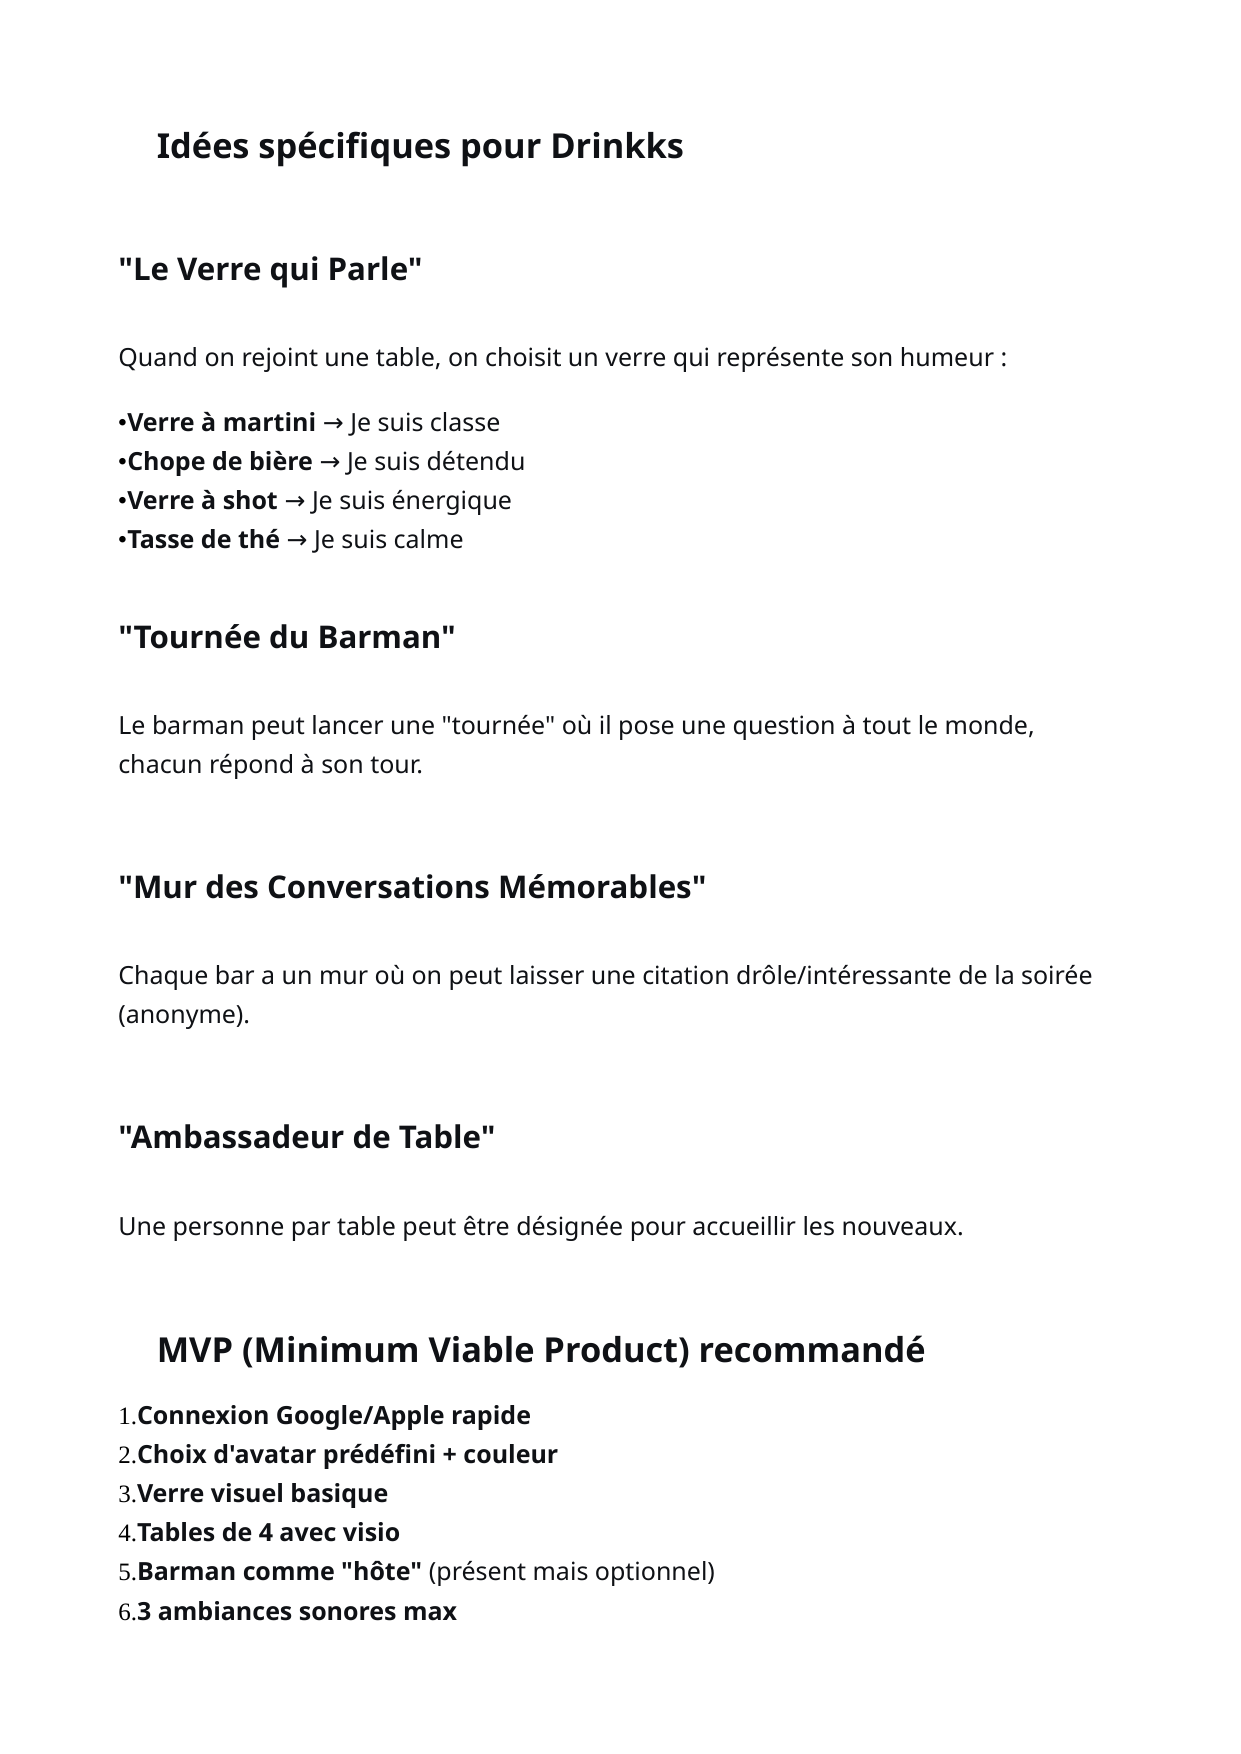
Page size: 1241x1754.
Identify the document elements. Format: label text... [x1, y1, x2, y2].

list Connexion Google/Apple rapide [118, 1397, 1122, 1431]
subtitle 💡 Idées spécifiques pour Drinkks [118, 118, 1122, 168]
list Chope de bière → Je suis détendu [118, 443, 1122, 477]
list Verre visuel basique [118, 1476, 1122, 1510]
subtitle "Le Verre qui Parle" [118, 243, 1122, 290]
list Barman comme "hôte" (présent mais optionnel) [118, 1554, 1122, 1588]
text Le barman peut lancer une "tournée" où il pose une question à tout le monde, chacun répond à son tour. [118, 708, 1122, 781]
subtitle "Ambassadeur de Table" [118, 1111, 1122, 1158]
text Chaque bar a un mur où on peut laisser une citation drôle/intéressante de la soirée (anonyme). [118, 958, 1122, 1031]
subtitle 🚀 MVP (Minimum Viable Product) recommandé [118, 1322, 1122, 1372]
subtitle "Mur des Conversations Mémorables" [118, 861, 1122, 908]
text Quand on rejoint une table, on choisit un verre qui représente son humeur : [118, 340, 1122, 374]
text Une personne par table peut être désignée pour accueillir les nouveaux. [118, 1208, 1122, 1242]
list Verre à shot → Je suis énergique [118, 482, 1122, 517]
list Choix d'avatar prédéfini + couleur [118, 1436, 1122, 1471]
list Tables de 4 avec visio [118, 1515, 1122, 1549]
list Verre à martini → Je suis classe [118, 404, 1122, 438]
subtitle "Tournée du Barman" [118, 611, 1122, 658]
list Tasse de thé → Je suis calme [118, 522, 1122, 556]
list 3 ambiances sonores max [118, 1593, 1122, 1627]
